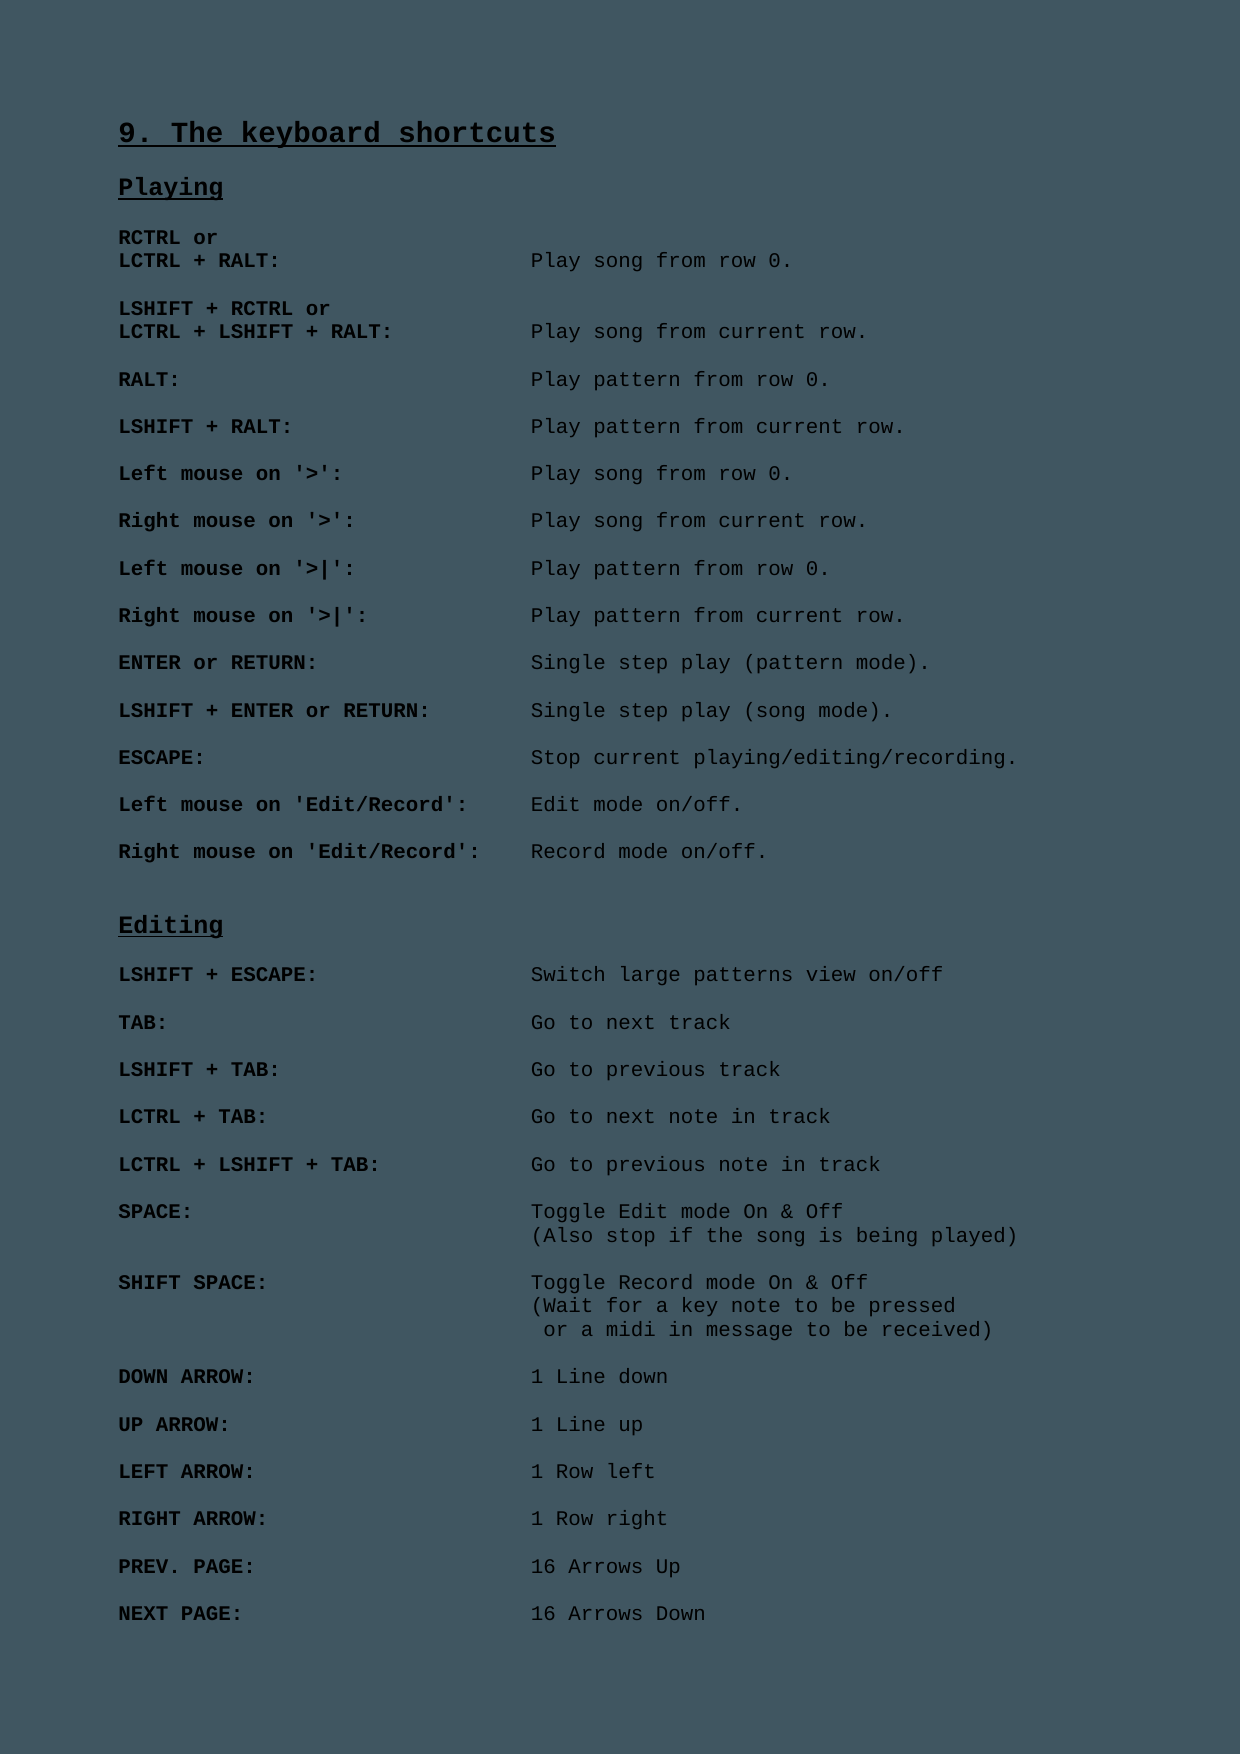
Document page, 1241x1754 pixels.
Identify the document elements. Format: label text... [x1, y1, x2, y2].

text LSHIFT + RCTRL or [118, 298, 1122, 321]
text Left mouse on 'Edit/Record': Edit mode on/off. [118, 794, 1122, 818]
text LCTRL + LSHIFT + TAB: Go to previous note in track [118, 1154, 1122, 1177]
text LSHIFT + ESCAPE: Switch large patterns view on/off [118, 964, 1122, 988]
text Right mouse on 'Edit/Record': Record mode on/off. [118, 842, 1122, 865]
text (Wait for a key note to be pressed [118, 1296, 1122, 1319]
text TAB: Go to next track [118, 1012, 1122, 1035]
text ESCAPE: Stop current playing/editing/recording. [118, 747, 1122, 771]
text LSHIFT + RALT: Play pattern from current row. [118, 416, 1122, 439]
text Playing [118, 175, 1122, 203]
text Right mouse on '>|': Play pattern from current row. [118, 605, 1122, 629]
text RCTRL or [118, 227, 1122, 250]
text LCTRL + RALT: Play song from row 0. [118, 250, 1122, 274]
text LSHIFT + TAB: Go to previous track [118, 1059, 1122, 1083]
text RIGHT ARROW: 1 Row right [118, 1508, 1122, 1532]
text or a midi in message to be received) [118, 1319, 1122, 1343]
text LEFT ARROW: 1 Row left [118, 1461, 1122, 1485]
text Left mouse on '>|': Play pattern from row 0. [118, 558, 1122, 581]
text RALT: Play pattern from row 0. [118, 369, 1122, 392]
text DOWN ARROW: 1 Line down [118, 1366, 1122, 1390]
text UP ARROW: 1 Line up [118, 1414, 1122, 1437]
text LCTRL + TAB: Go to next note in track [118, 1106, 1122, 1130]
text PREV. PAGE: 16 Arrows Up [118, 1556, 1122, 1579]
text LSHIFT + ENTER or RETURN: Single step play (song mode). [118, 700, 1122, 723]
text ENTER or RETURN: Single step play (pattern mode). [118, 652, 1122, 676]
text SPACE: Toggle Edit mode On & Off [118, 1201, 1122, 1224]
text 9. The keyboard shortcuts [118, 118, 1122, 151]
text NEXT PAGE: 16 Arrows Down [118, 1603, 1122, 1627]
text LCTRL + LSHIFT + RALT: Play song from current row. [118, 321, 1122, 345]
text Right mouse on '>': Play song from current row. [118, 511, 1122, 534]
text Editing [118, 912, 1122, 941]
text SHIFT SPACE: Toggle Record mode On & Off [118, 1272, 1122, 1296]
text Left mouse on '>': Play song from row 0. [118, 463, 1122, 487]
text (Also stop if the song is being played) [118, 1224, 1122, 1248]
